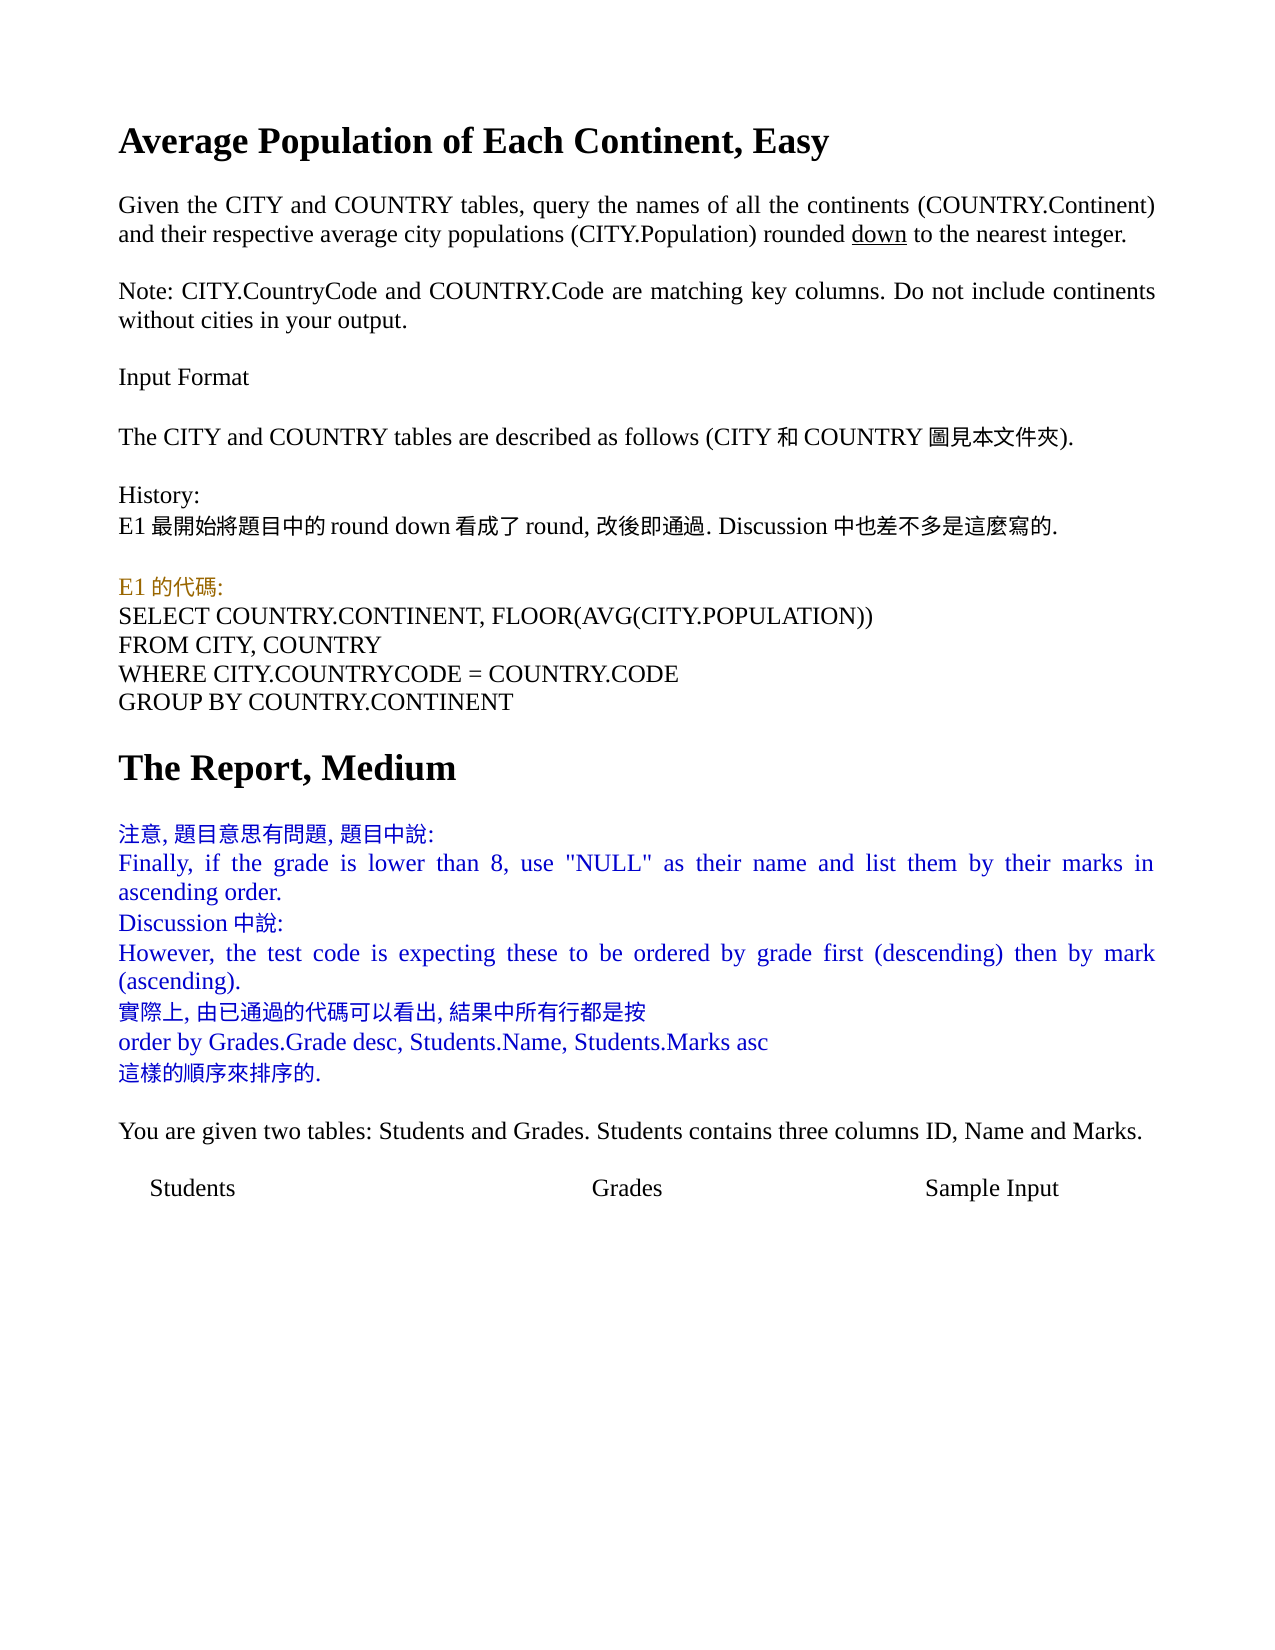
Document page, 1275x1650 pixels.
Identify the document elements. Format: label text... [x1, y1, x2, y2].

text GROUP BY COUNTRY.CONTINENT [118, 687, 1157, 716]
text SELECT COUNTRY.CONTINENT, FLOOR(AVG(CITY.POPULATION)) [118, 601, 1157, 630]
text You are given two tables: Students and Grades. Students contains three columns ID, Name and Marks. [118, 1116, 1157, 1145]
text Students Grades Sample Input [118, 1173, 1157, 1202]
text order by Grades.Grade desc, Students.Name, Students.Marks asc [118, 1027, 1157, 1056]
text 注意, 題目意思有問題, 題目中說: [118, 817, 1157, 848]
text 這樣的順序來排序的. [118, 1056, 1157, 1087]
text Average Population of Each Continent, Easy [118, 118, 1157, 161]
text FROM CITY, COUNTRY [118, 630, 1157, 659]
text WHERE CITY.COUNTRYCODE = COUNTRY.CODE [118, 659, 1157, 687]
text Input Format [118, 362, 1157, 391]
text 實際上, 由已通過的代碼可以看出, 結果中所有行都是按 [118, 995, 1157, 1027]
text However, the test code is expecting these to be ordered by grade first (descending) then by mark (ascending). [118, 938, 1157, 995]
text E1最開始將題目中的round down看成了round, 改後即通過. Discussion中也差不多是這麼寫的. [118, 509, 1157, 541]
text Finally, if the grade is lower than 8, use "NULL" as their name and list them by their marks in ascending order. [118, 848, 1157, 906]
text The CITY and COUNTRY tables are described as follows (CITY和COUNTRY圖見本文件夾). [118, 420, 1157, 452]
text E1的代碼: [118, 569, 1157, 601]
text Discussion中說: [118, 906, 1157, 938]
text Note: CITY.CountryCode and COUNTRY.Code are matching key columns. Do not include continents without cities in your output. [118, 276, 1157, 334]
text Given the CITY and COUNTRY tables, query the names of all the continents (COUNTRY.Continent) and their respective average city populations (CITY.Population) rounded down to the nearest integer. [118, 190, 1157, 247]
text History: [118, 480, 1157, 509]
text The Report, Medium [118, 745, 1157, 788]
